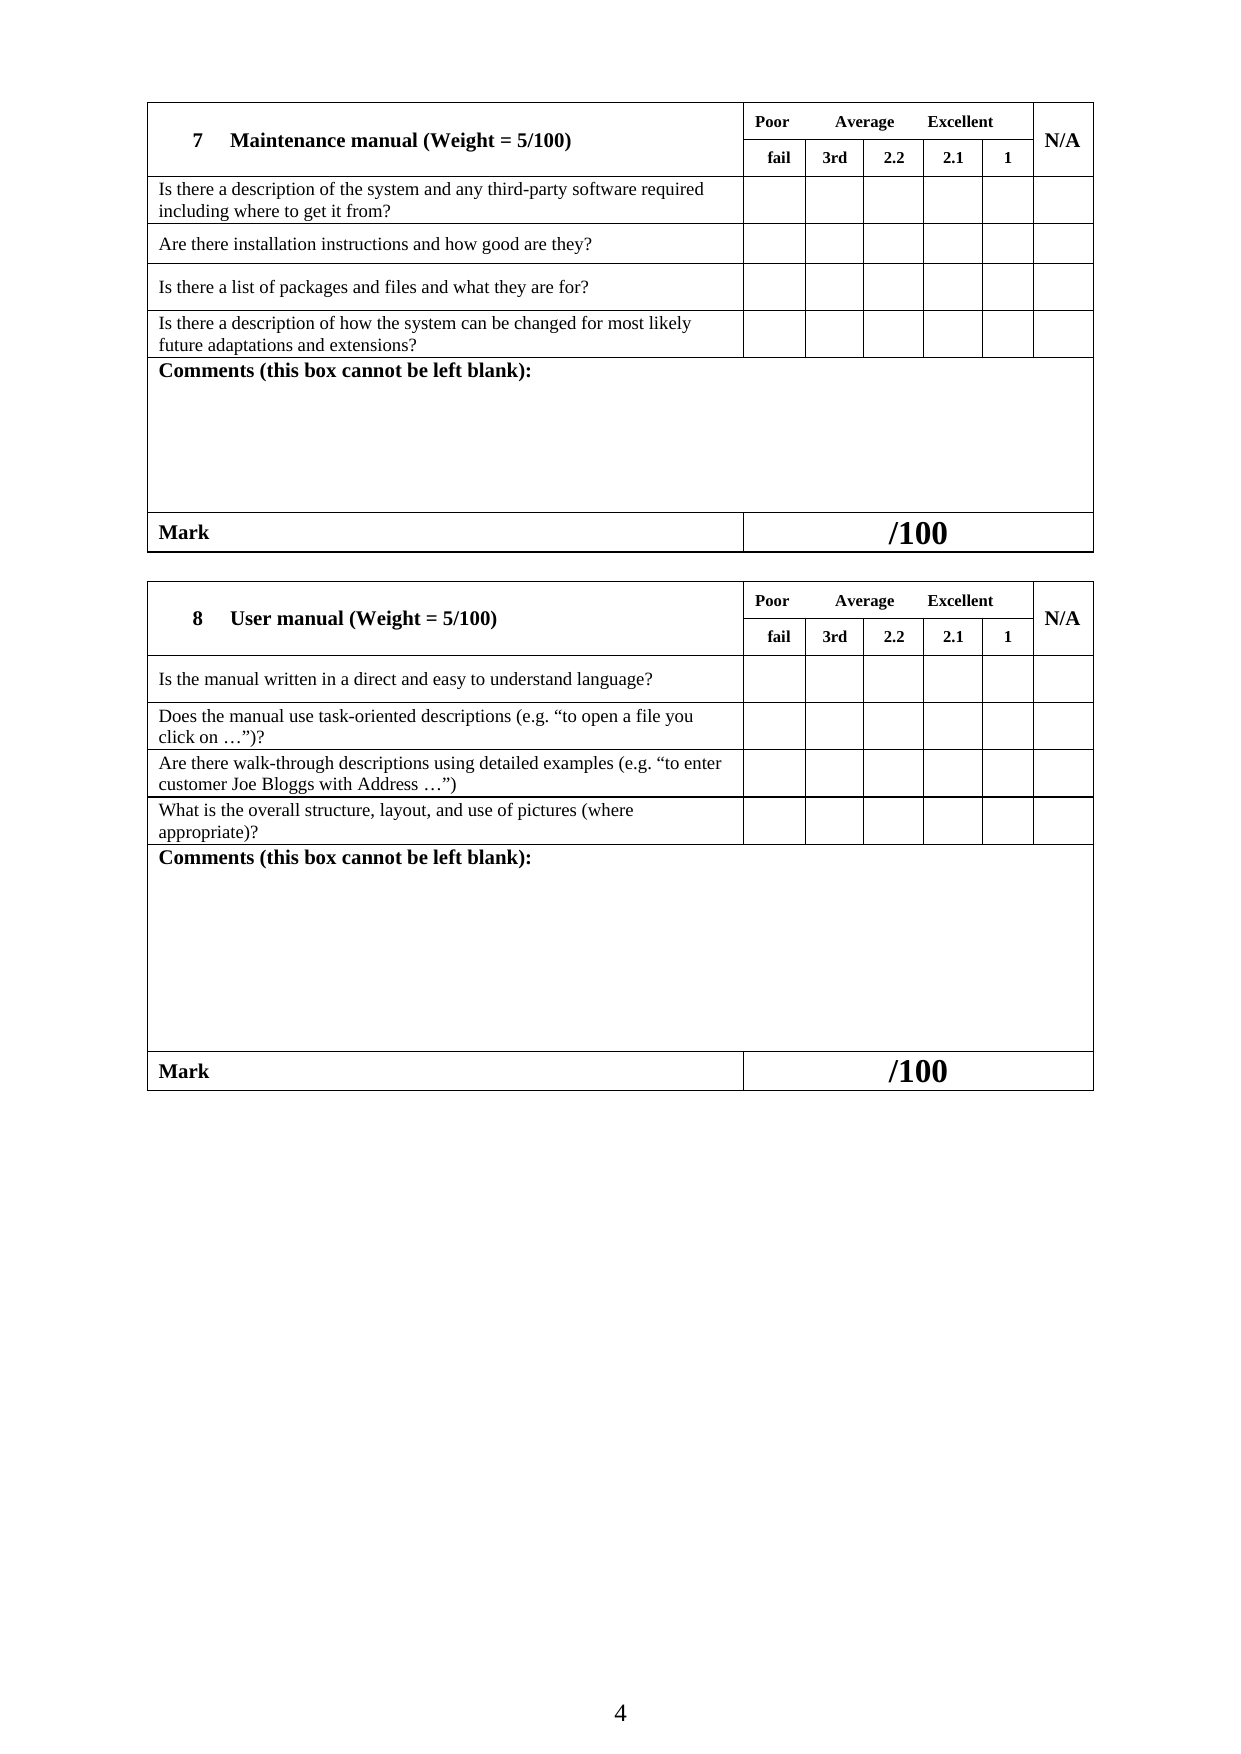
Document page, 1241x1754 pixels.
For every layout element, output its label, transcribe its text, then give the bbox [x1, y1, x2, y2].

table_cell [864, 750, 923, 796]
table_cell [983, 224, 1033, 262]
table_cell [983, 703, 1033, 749]
table_cell [744, 177, 805, 223]
table_cell Is there a description of how the system can be changed for most likely future adaptations and extensions? [148, 311, 743, 357]
table_cell 2.2 [864, 619, 923, 654]
table_cell 3rd [806, 619, 863, 654]
table_header Poor Average Excellent [744, 582, 1033, 618]
table_header User manual (Weight = 5/100) [148, 582, 743, 654]
table_cell 2.1 [924, 619, 982, 654]
table_cell Are there installation instructions and how good are they? [148, 224, 743, 262]
table_header Maintenance manual (Weight = 5/100) [148, 103, 743, 176]
table_cell [864, 311, 923, 357]
table_cell [806, 264, 863, 310]
table_cell [744, 798, 805, 844]
table_cell [806, 224, 863, 262]
table_cell What is the overall structure, layout, and use of pictures (where appropriate)? [148, 798, 743, 844]
table_cell [983, 177, 1033, 223]
table_cell [983, 750, 1033, 796]
table_cell 3rd [806, 140, 863, 176]
table_cell Comments (this box cannot be left blank): [148, 358, 1093, 512]
table_cell 2.1 [924, 140, 982, 176]
table_header N/A [1034, 103, 1093, 176]
table_cell [806, 750, 863, 796]
table_cell [864, 224, 923, 262]
table_cell [1034, 656, 1093, 702]
table_cell [1034, 703, 1093, 749]
table_cell /100 [744, 1052, 1093, 1090]
table_cell [1034, 798, 1093, 844]
table_cell [806, 703, 863, 749]
table_cell [983, 656, 1033, 702]
table_cell 1 [983, 140, 1033, 176]
table_header Poor Average Excellent [744, 103, 1033, 139]
table_cell fail [744, 619, 805, 654]
table_cell 1 [983, 619, 1033, 654]
table_cell [983, 798, 1033, 844]
table_cell [1034, 177, 1093, 223]
table_cell [924, 703, 982, 749]
table_cell [744, 264, 805, 310]
table_cell [924, 798, 982, 844]
table_cell [744, 656, 805, 702]
table_header N/A [1034, 582, 1093, 654]
table_cell [744, 750, 805, 796]
table_cell [983, 311, 1033, 357]
table_cell [806, 311, 863, 357]
table_cell [806, 656, 863, 702]
table_cell Does the manual use task-oriented descriptions (e.g. “to open a file you click on …”)? [148, 703, 743, 749]
table_cell [806, 177, 863, 223]
table_cell [744, 703, 805, 749]
table_cell [864, 656, 923, 702]
table_cell [924, 656, 982, 702]
table_cell [924, 750, 982, 796]
table_cell Is the manual written in a direct and easy to understand language? [148, 656, 743, 702]
table_cell Are there walk-through descriptions using detailed examples (e.g. “to enter customer Joe Bloggs with Address …”) [148, 750, 743, 796]
table_cell [924, 311, 982, 357]
table_cell [806, 798, 863, 844]
table_cell [924, 177, 982, 223]
table_cell [1034, 224, 1093, 262]
table_cell [744, 311, 805, 357]
table_cell [864, 177, 923, 223]
table_cell [924, 224, 982, 262]
table_cell Mark [148, 1052, 743, 1090]
table_cell /100 [744, 513, 1093, 551]
table_cell [864, 703, 923, 749]
table_cell Comments (this box cannot be left blank): [148, 845, 1093, 1051]
table_cell [864, 264, 923, 310]
table_cell [1034, 311, 1093, 357]
table_cell Is there a description of the system and any third-party software required including where to get it from? [148, 177, 743, 223]
table_cell fail [744, 140, 805, 176]
table_cell 2.2 [864, 140, 923, 176]
table_cell [983, 264, 1033, 310]
table_cell [924, 264, 982, 310]
table_cell Is there a list of packages and files and what they are for? [148, 264, 743, 310]
table_cell [1034, 264, 1093, 310]
table_cell Mark [148, 513, 743, 551]
table_cell [1034, 750, 1093, 796]
table_cell [744, 224, 805, 262]
table_cell [864, 798, 923, 844]
